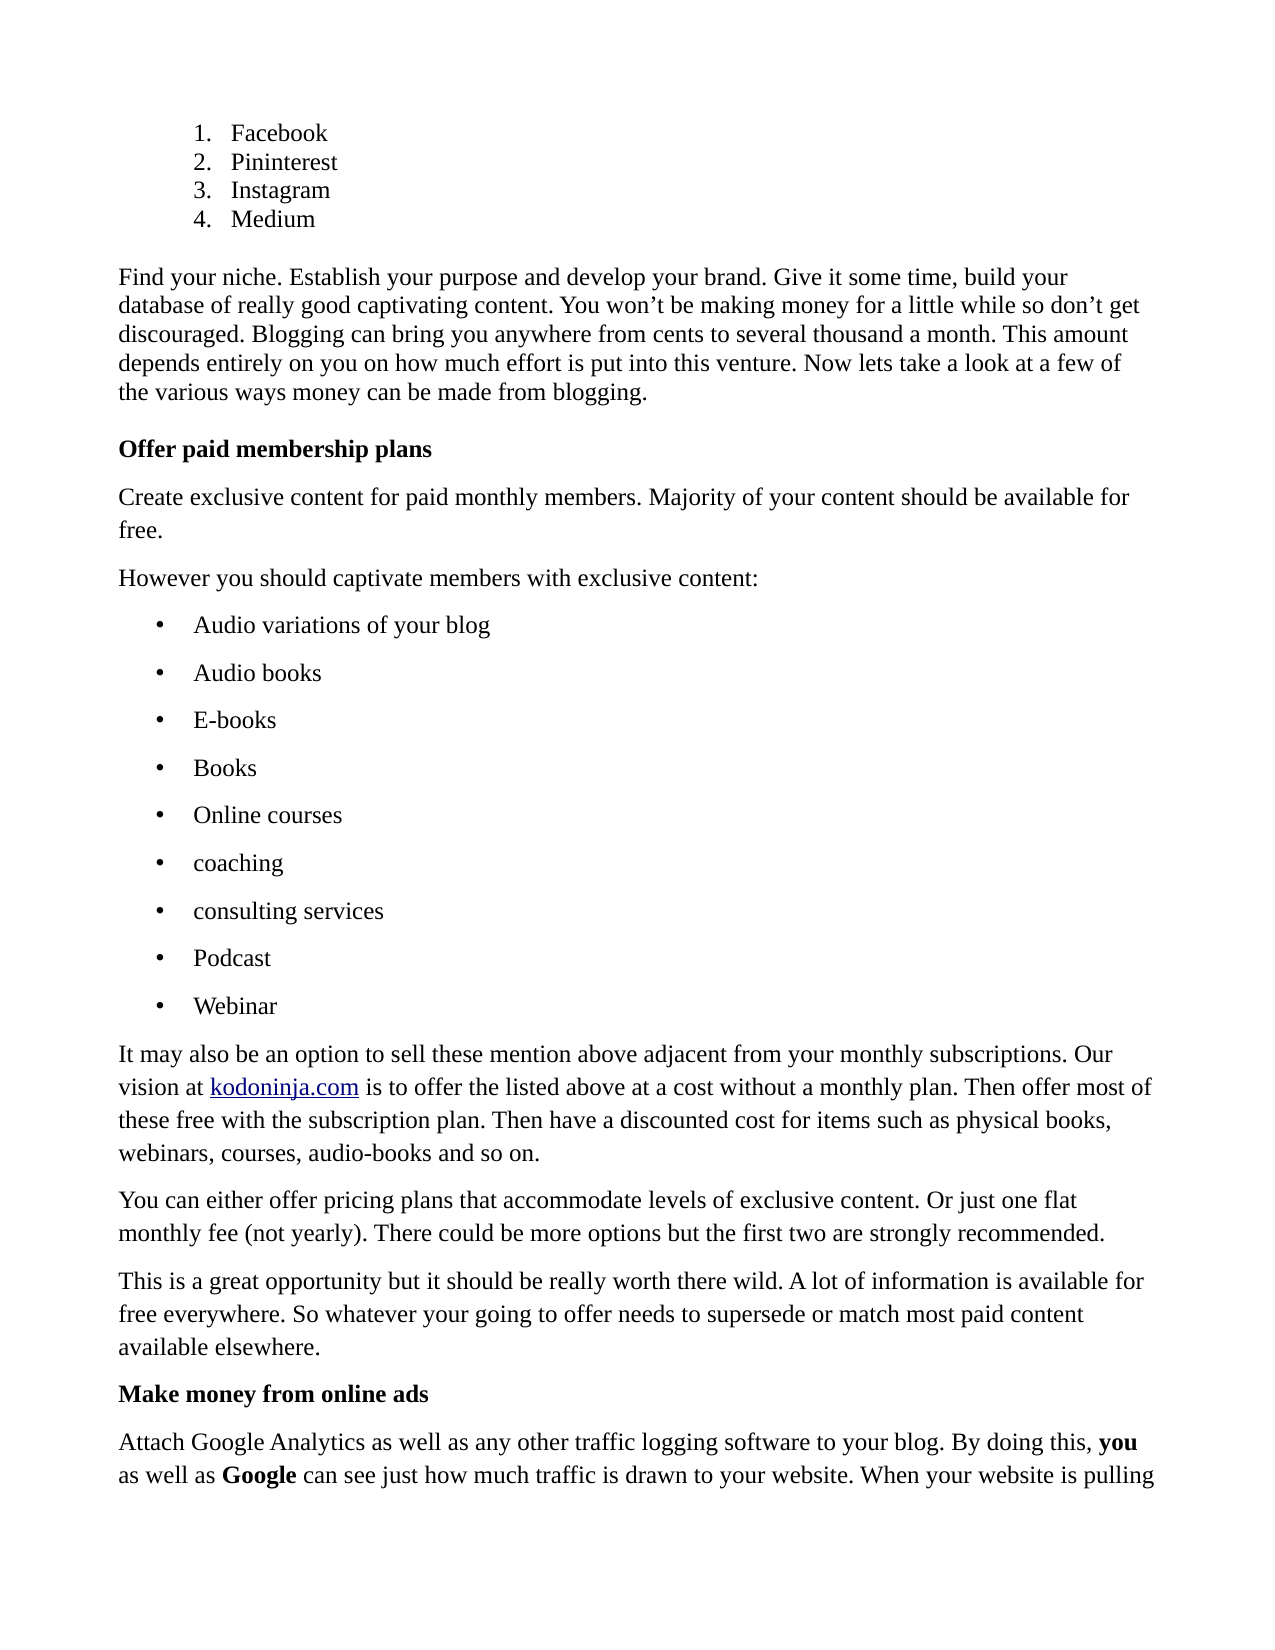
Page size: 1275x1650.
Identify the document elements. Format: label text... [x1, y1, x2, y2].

text Create exclusive content for paid monthly members. Majority of your content should be available for free. [118, 482, 1157, 544]
text Make money from online ads [118, 1379, 1157, 1408]
list Pininterest [193, 147, 1157, 176]
text You can either offer pricing plans that accommodate levels of exclusive content. Or just one flat monthly fee (not yearly). There could be more options but the first two are strongly recommended. [118, 1185, 1157, 1247]
text Find your niche. Establish your purpose and develop your brand. Give it some time, build your database of really good captivating content. You won’t be making money for a little while so don’t get discouraged. Blogging can bring you anywhere from cents to several thousand a month. This amount depends entirely on you on how much effort is put into this venture. Now lets take a look at a few of the various ways money can be made from blogging. [118, 262, 1157, 406]
list E-books [156, 705, 1157, 734]
text This is a great opportunity but it should be really worth there wild. A lot of information is available for free everywhere. So whatever your going to offer needs to supersede or match most paid content available elsewhere. [118, 1266, 1157, 1361]
text Attach Google Analytics as well as any other traffic logging software to your blog. By doing this, you as well as Google can see just how much traffic is drawn to your website. When your website is pulling [118, 1427, 1157, 1489]
list Medium [193, 204, 1157, 233]
text Offer paid membership plans [118, 434, 1157, 463]
list Books [156, 753, 1157, 782]
list Facebook [193, 118, 1157, 147]
list Webinar [156, 991, 1157, 1020]
list Instagram [193, 176, 1157, 204]
list Podcast [156, 943, 1157, 972]
list Audio books [156, 658, 1157, 687]
text It may also be an option to sell these mention above adjacent from your monthly subscriptions. Our vision at kodoninja.com is to offer the listed above at a cost without a monthly plan. Then offer most of these free with the subscription plan. Then have a discounted cost for items such as physical books, webinars, courses, audio-books and so on. [118, 1039, 1157, 1166]
list coaching [156, 848, 1157, 877]
list Online courses [156, 801, 1157, 829]
text However you should captivate members with exclusive content: [118, 563, 1157, 591]
list consulting services [156, 896, 1157, 924]
list Audio variations of your blog [156, 610, 1157, 639]
